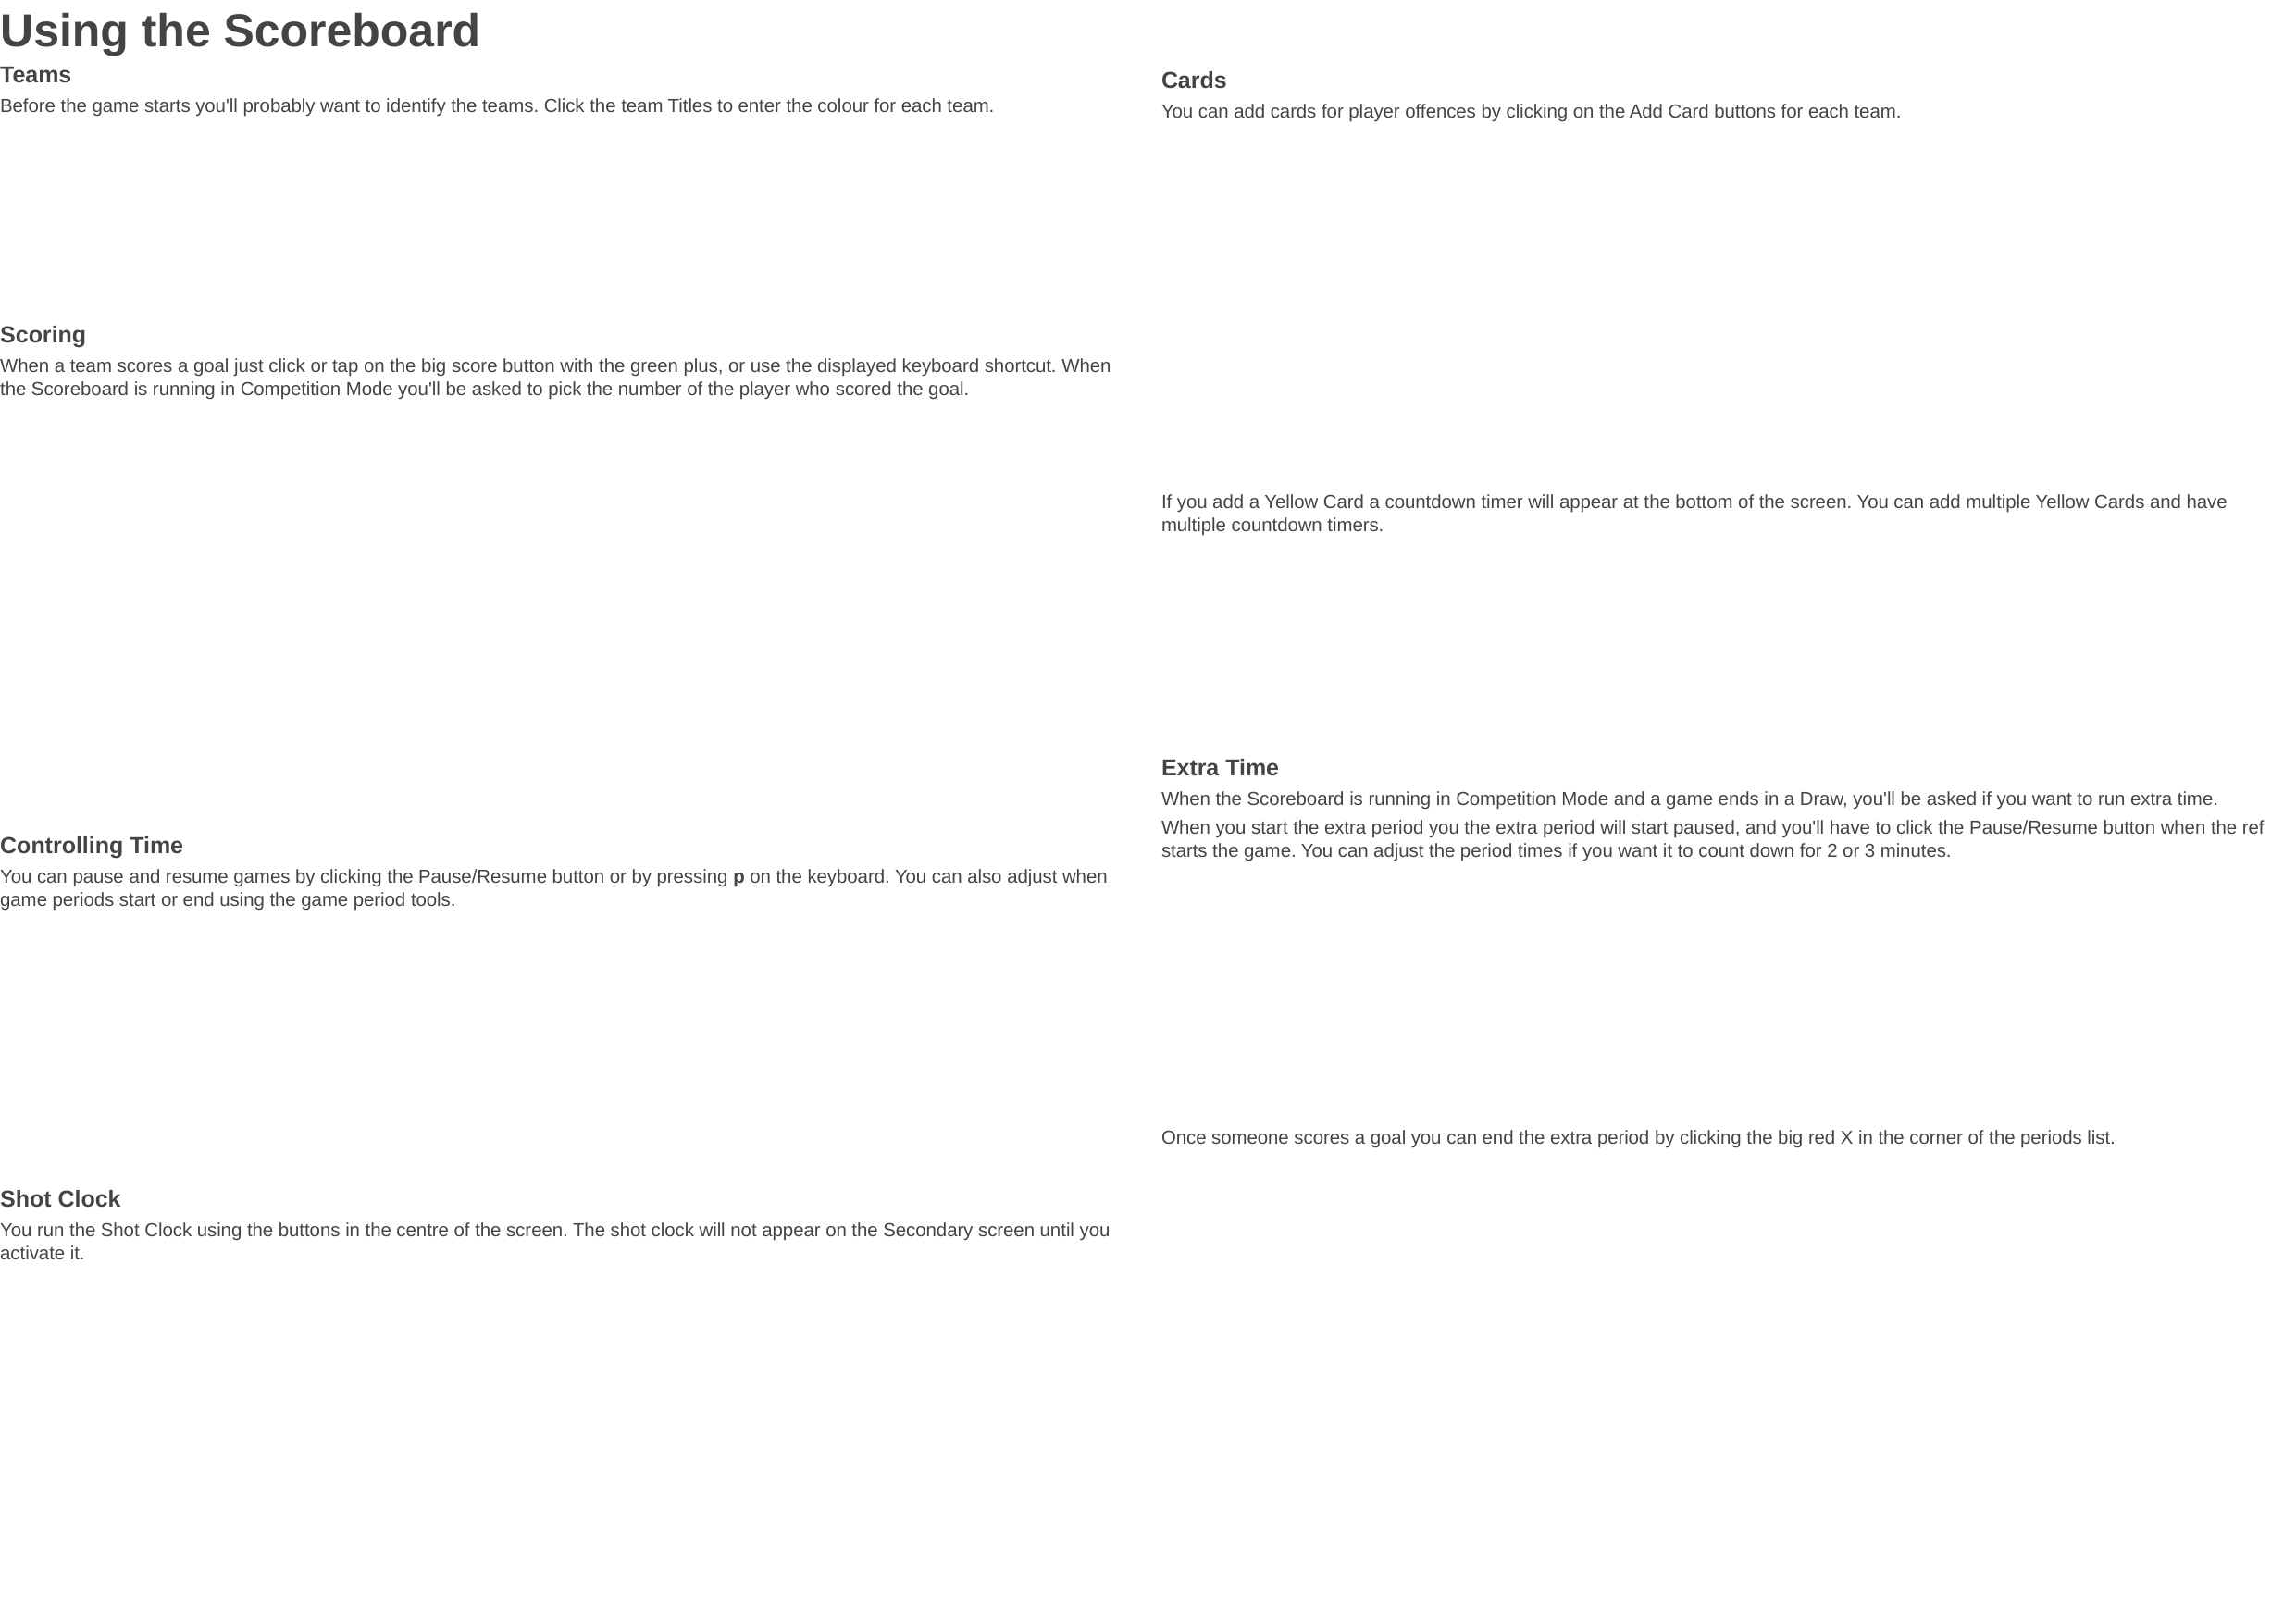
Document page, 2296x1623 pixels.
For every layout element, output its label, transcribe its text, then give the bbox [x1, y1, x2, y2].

text Cards [1161, 67, 2295, 93]
text You can add cards for player offences by clicking on the Add Card buttons for each team. [1161, 99, 2295, 122]
text When the Scoreboard is running in Competition Mode and a game ends in a Draw, you'll be asked if you want to run extra time. [1161, 786, 2295, 809]
text Extra Time [1161, 754, 2295, 780]
text Teams [0, 61, 1134, 88]
text When you start the extra period you the extra period will start paused, and you'll have to click the Pause/Resume button when the ref starts the game. You can adjust the period times if you want it to count down for 2 or 3 minutes. [1161, 814, 2295, 861]
text Shot Clock [0, 1185, 1134, 1212]
text If you add a Yellow Card a countdown timer will appear at the bottom of the screen. You can add multiple Yellow Cards and have multiple countdown timers. [1161, 489, 2295, 535]
text Before the game starts you'll probably want to identify the teams. Click the team Titles to enter the colour for each team. [0, 93, 1134, 117]
text Once someone scores a goal you can end the extra period by clicking the big red X in the corner of the periods list. [1161, 1124, 2295, 1147]
text You can pause and resume games by clicking the Pause/Resume button or by pressing p on the keyboard. You can also adjust when game periods start or end using the game period tools. [0, 863, 1134, 910]
text When a team scores a goal just click or tap on the big score button with the green plus, or use the displayed keyboard shortcut. When the Scoreboard is running in Competition Mode you'll be asked to pick the number of the player who scored the goal. [0, 353, 1134, 399]
text You run the Shot Clock using the buttons in the centre of the screen. The shot clock will not appear on the Secondary screen until you activate it. [0, 1218, 1134, 1264]
text Using the Scoreboard [0, 3, 1134, 56]
text Controlling Time [0, 832, 1134, 858]
text Scoring [0, 321, 1134, 348]
